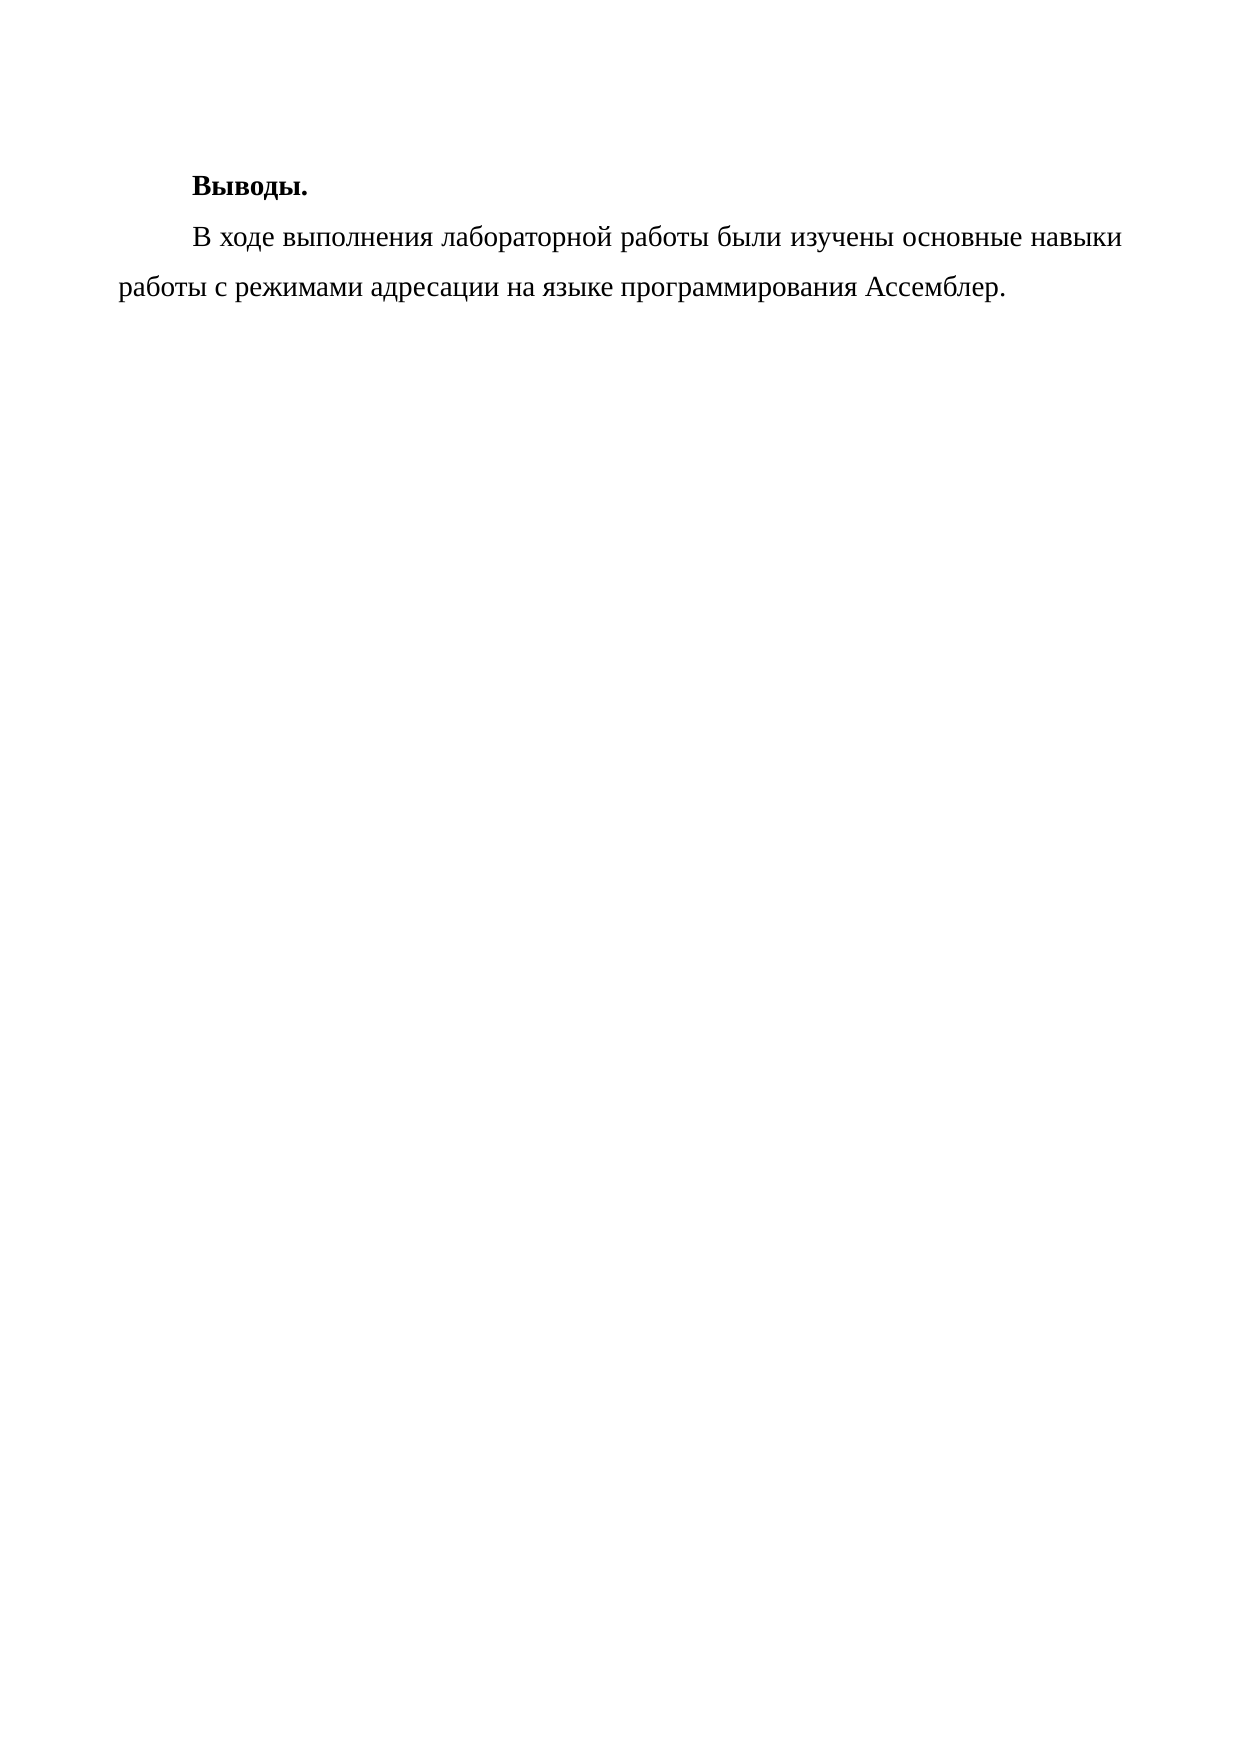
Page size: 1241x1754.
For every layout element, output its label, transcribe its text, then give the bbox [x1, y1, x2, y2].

text В ходе выполнения лабораторной работы были изучены основные навыки работы с режимами адресации на языке программирования Ассемблер. [118, 219, 1122, 303]
text Выводы. [118, 168, 1122, 202]
